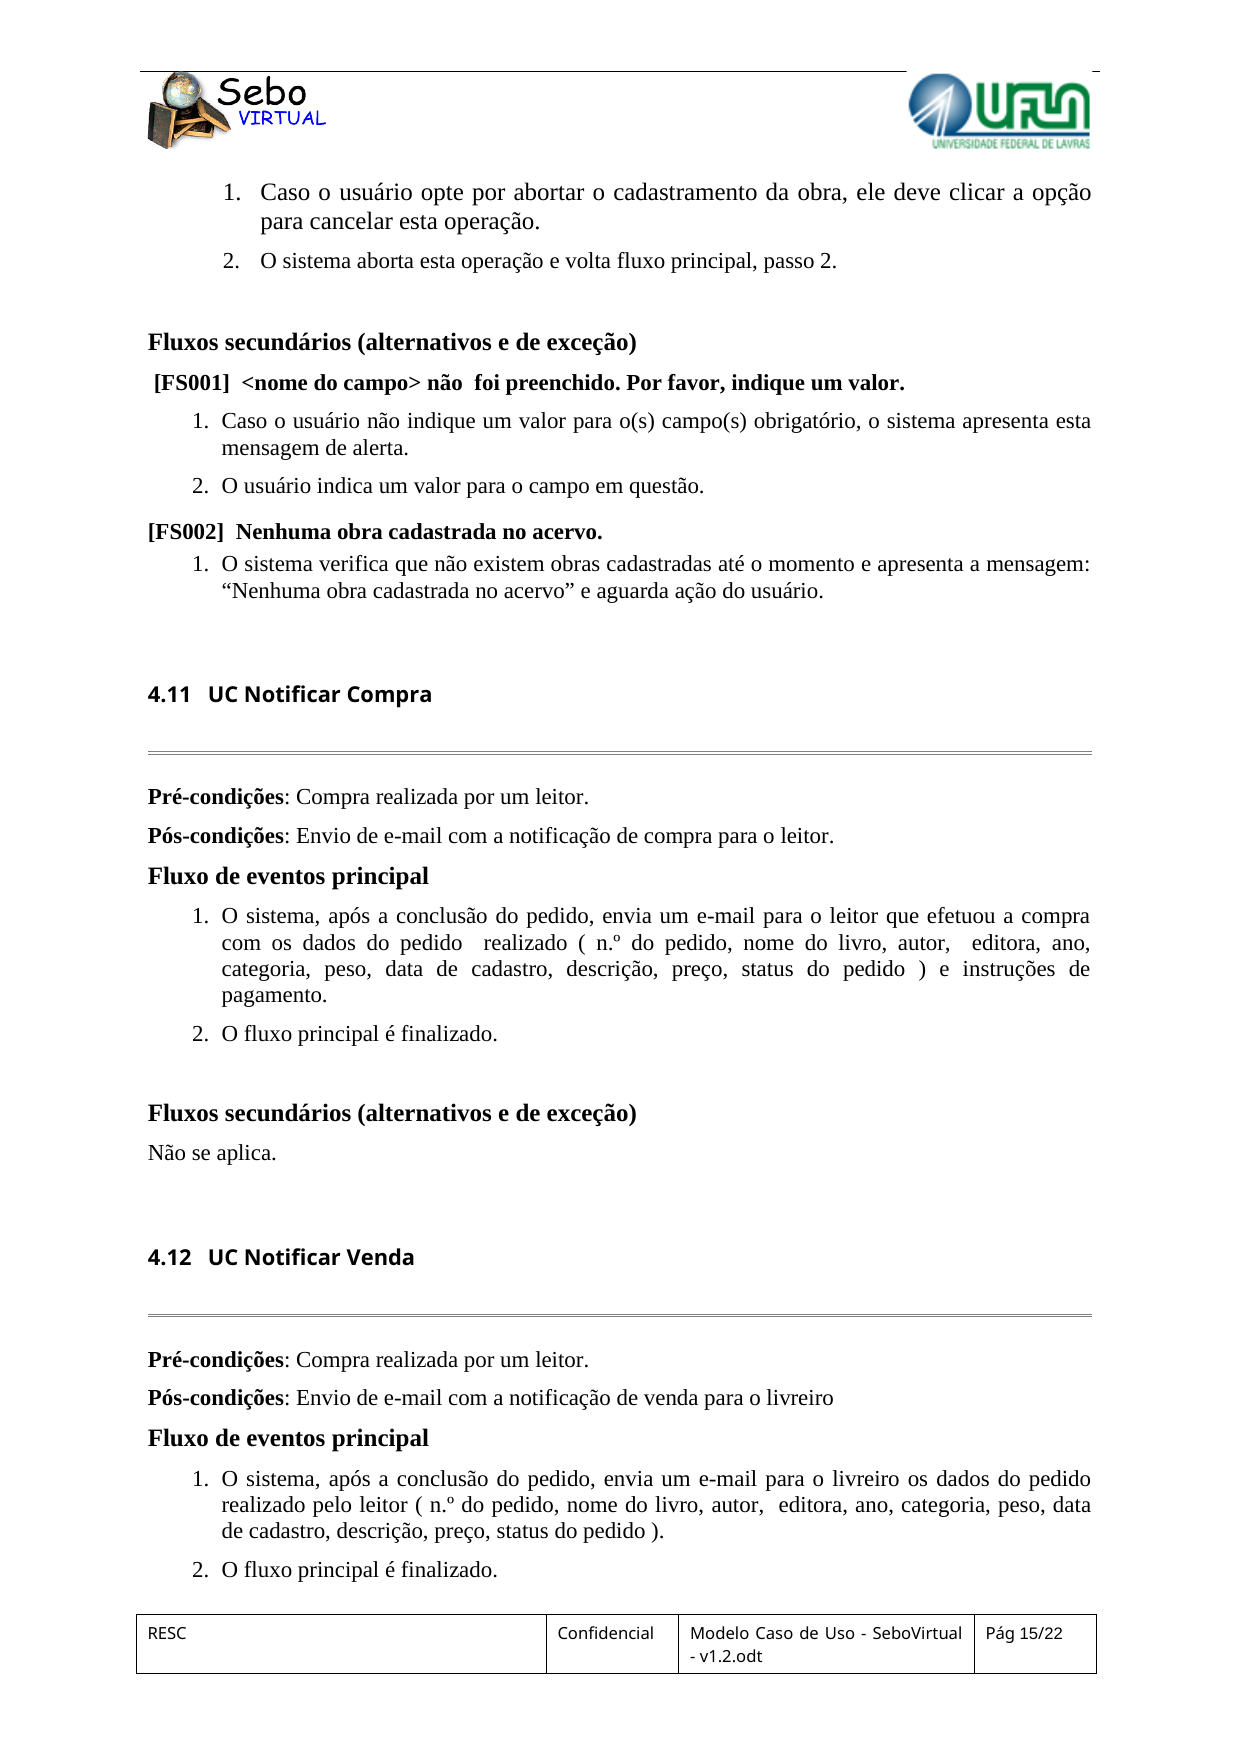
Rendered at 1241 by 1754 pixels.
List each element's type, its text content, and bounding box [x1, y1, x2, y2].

list O usuário indica um valor para o campo em questão. [192, 473, 1092, 499]
list O sistema verifica que não existem obras cadastradas até o momento e apresenta a mensagem: “Nenhuma obra cadastrada no acervo” e aguarda ação do usuário. [192, 550, 1092, 603]
list Caso o usuário não indique um valor para o(s) campo(s) obrigatório, o sistema apresenta esta mensagem de alerta. [192, 407, 1092, 460]
subtitle UC Notificar Venda [148, 1242, 1092, 1272]
text [FS001] <nome do campo> não foi preenchido. Por favor, indique um valor. [148, 368, 1092, 395]
text [FS002] Nenhuma obra cadastrada no acervo. [148, 518, 1092, 544]
picture [906, 71, 1093, 152]
list O fluxo principal é finalizado. [192, 1020, 1092, 1046]
text Fluxos secundários (alternativos e de exceção) [148, 1098, 1092, 1127]
list O sistema, após a conclusão do pedido, envia um e-mail para o livreiro os dados do pedido realizado pelo leitor ( n.º do pedido, nome do livro, autor, editora, ano, categoria, peso, data de cadastro, descrição, preço, status do pedido ). [192, 1464, 1092, 1544]
text Pré-condições: Compra realizada por um leitor. [148, 783, 1092, 809]
list O sistema, após a conclusão do pedido, envia um e-mail para o leitor que efetuou a compra com os dados do pedido realizado ( n.º do pedido, nome do livro, autor, editora, ano, categoria, peso, data de cadastro, descrição, preço, status do pedido ) e instruções de pagamento. [192, 902, 1092, 1008]
text Pré-condições: Compra realizada por um leitor. [148, 1346, 1092, 1372]
subtitle UC Notificar Compra [148, 679, 1092, 709]
list O fluxo principal é finalizado. [192, 1556, 1092, 1582]
text Fluxo de eventos principal [148, 1423, 1092, 1452]
list O sistema aborta esta operação e volta fluxo principal, passo 2. [223, 247, 1092, 273]
picture [147, 71, 343, 149]
text Fluxos secundários (alternativos e de exceção) [148, 327, 1092, 356]
text Fluxo de eventos principal [148, 861, 1092, 890]
text Pós-condições: Envio de e-mail com a notificação de venda para o livreiro [148, 1384, 1092, 1411]
text Não se aplica. [148, 1139, 1092, 1165]
list Caso o usuário opte por abortar o cadastramento da obra, ele deve clicar a opção para cancelar esta operação. [223, 177, 1092, 235]
text Pós-condições: Envio de e-mail com a notificação de compra para o leitor. [148, 822, 1092, 848]
